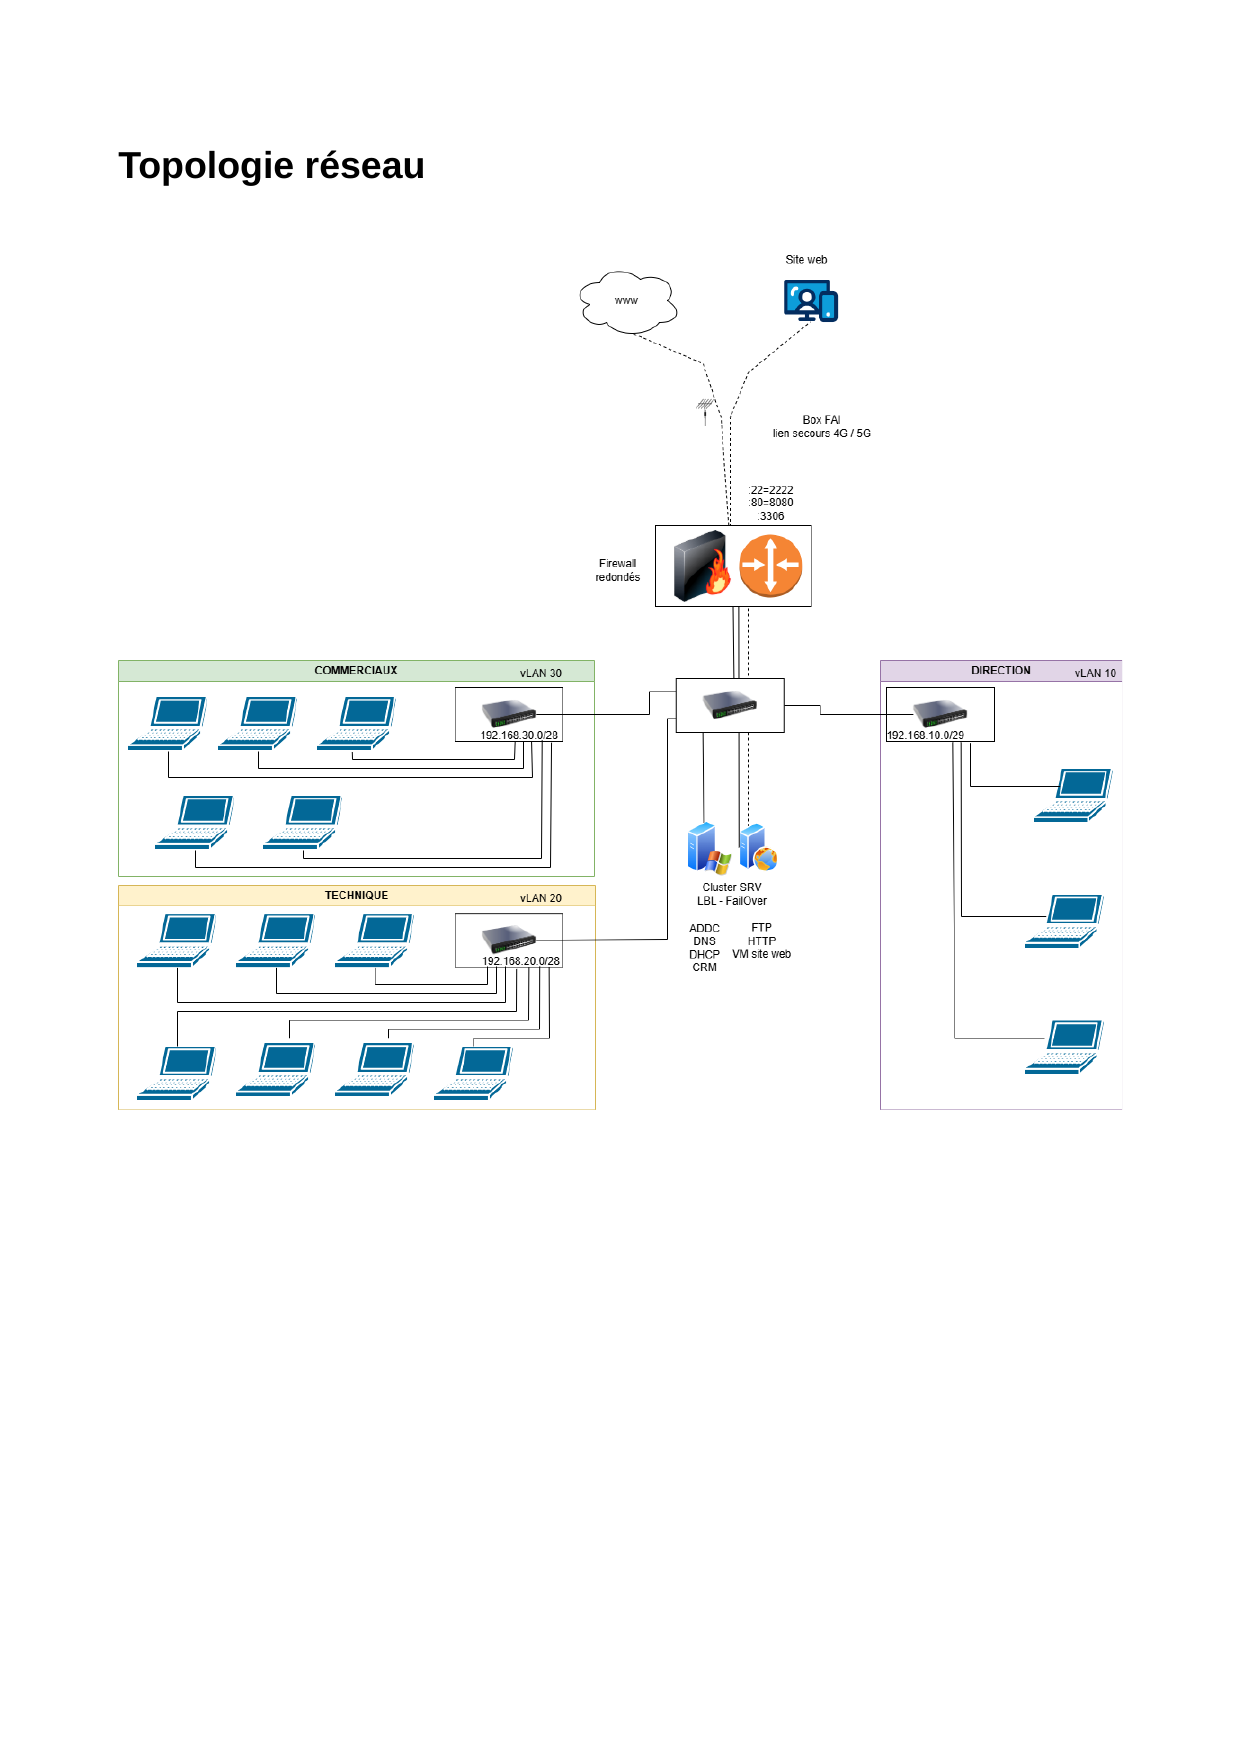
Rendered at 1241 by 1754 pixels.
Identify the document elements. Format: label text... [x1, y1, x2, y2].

subtitle Topologie réseau [118, 143, 1122, 186]
picture [118, 246, 1123, 1110]
